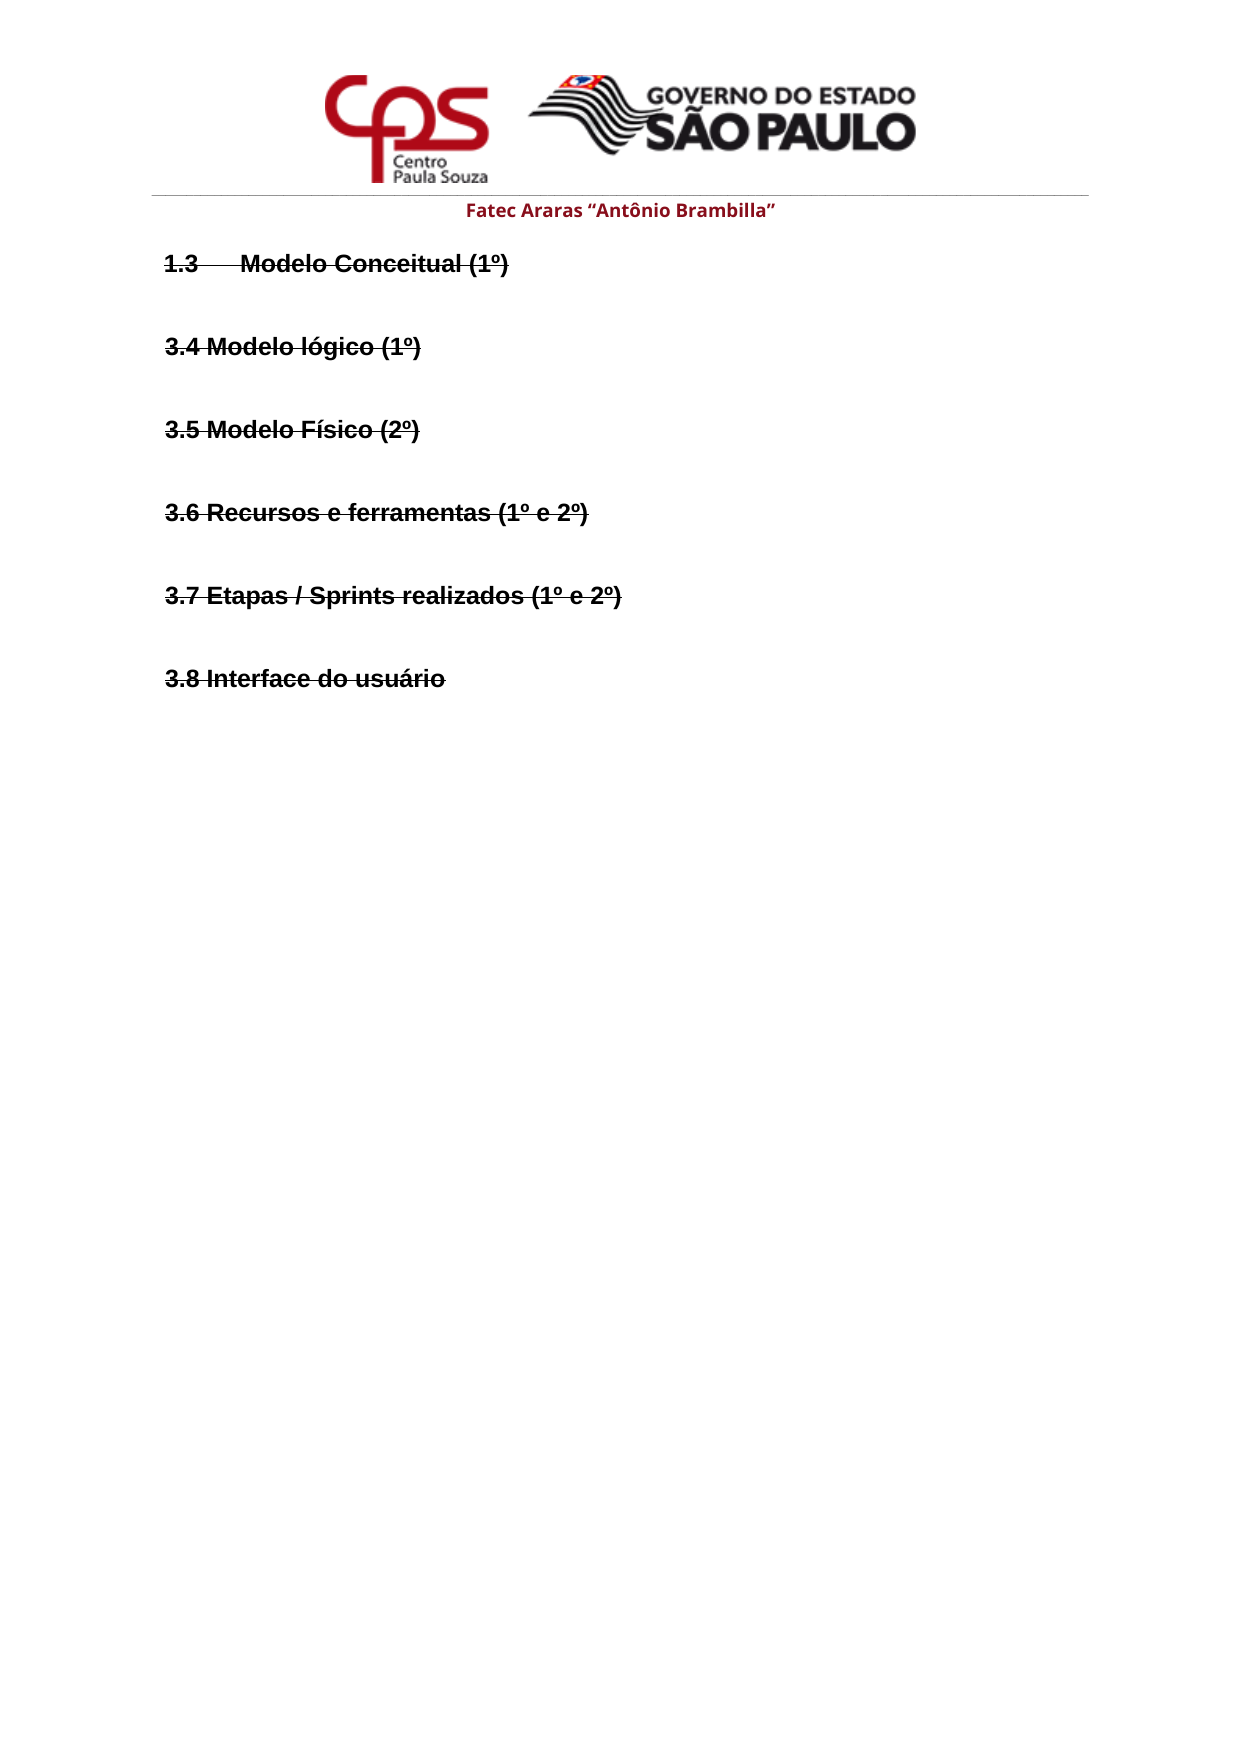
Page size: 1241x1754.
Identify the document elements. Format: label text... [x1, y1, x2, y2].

subtitle 3.7 Etapas / Sprints realizados (1º e 2º) [165, 581, 1091, 610]
subtitle 3.4 Modelo lógico (1º) [165, 332, 1091, 361]
subtitle 3.8 Interface do usuário [165, 664, 1091, 693]
picture [325, 75, 916, 183]
subtitle 3.6 Recursos e ferramentas (1º e 2º) [165, 498, 1091, 527]
list Modelo Conceitual (1º) [163, 249, 1091, 278]
subtitle 3.5 Modelo Físico (2º) [165, 415, 1091, 444]
